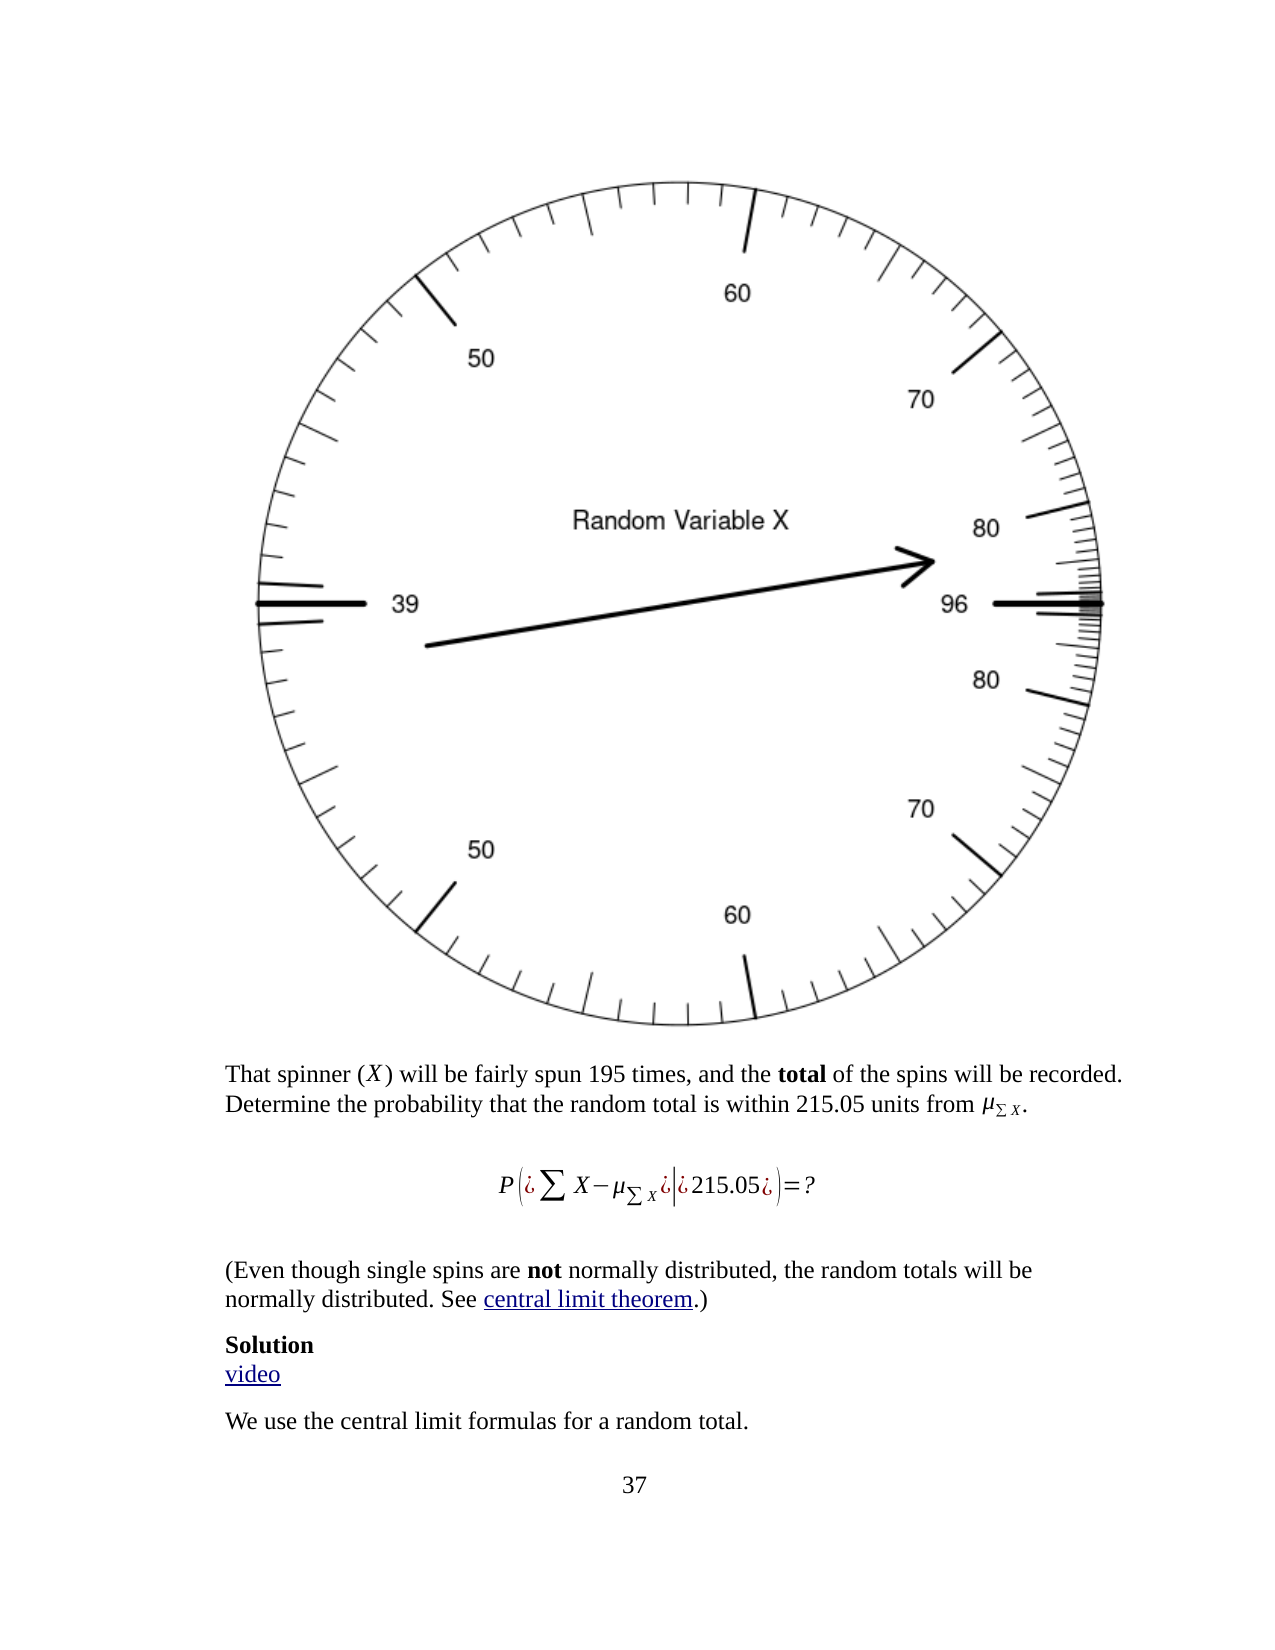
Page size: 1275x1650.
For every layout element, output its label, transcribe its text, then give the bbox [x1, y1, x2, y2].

list That spinner () will be fairly spun 195 times, and the total of the spins will be recorded. Determine the probability that the random total is within 215.05 units from . [187, 150, 1125, 1119]
list (Even though single spins are not normally distributed, the random totals will be normally distributed. See central limit theorem.) [187, 1255, 1125, 1313]
list We use the central limit formulas for a random total. [187, 1406, 1125, 1435]
list Solution video [187, 1331, 1125, 1388]
picture [225, 150, 1134, 1059]
